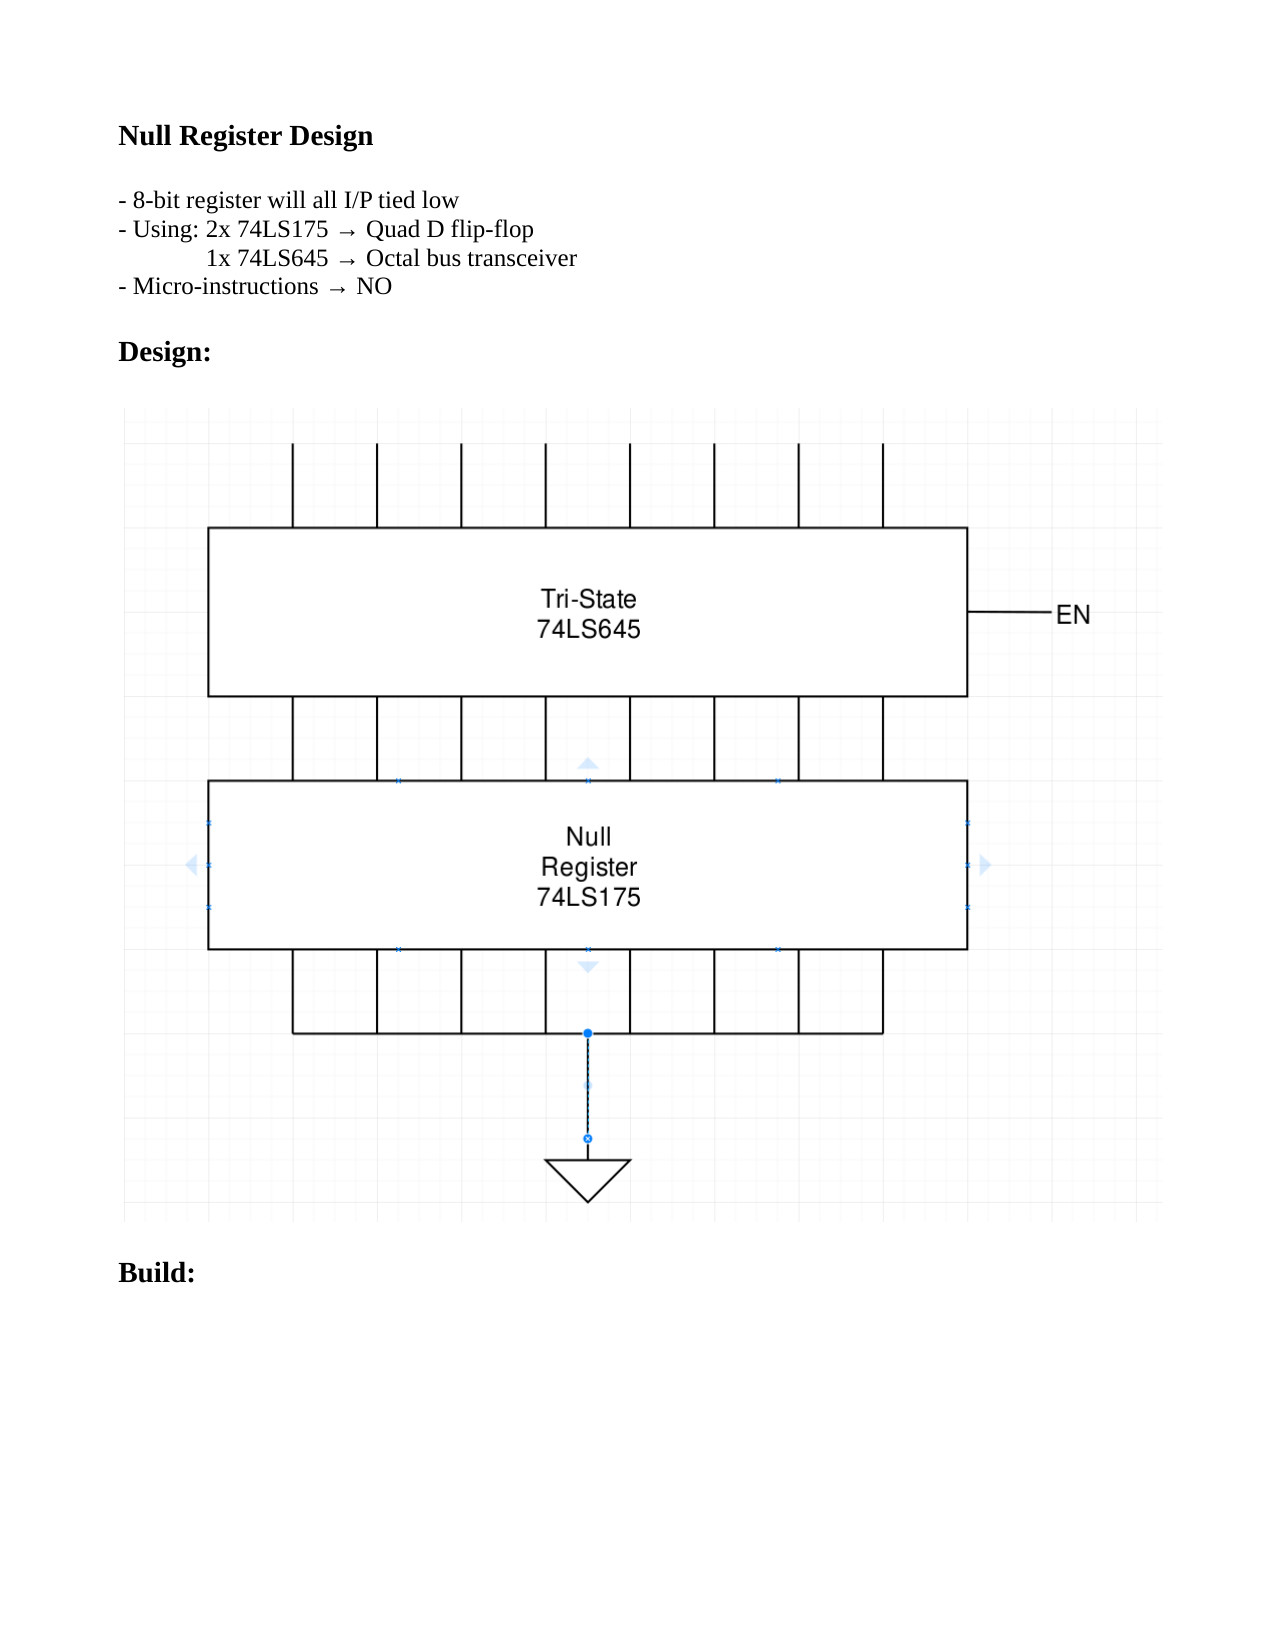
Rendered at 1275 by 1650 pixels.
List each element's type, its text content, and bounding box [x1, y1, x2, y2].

text Design: [118, 334, 1157, 367]
text - 8-bit register will all I/P tied low [118, 185, 1157, 214]
text - Micro-instructions → NO [118, 271, 1157, 300]
text 1x 74LS645 → Octal bus transceiver [118, 243, 1157, 271]
text Null Register Design [118, 118, 1157, 152]
text - Using: 2x 74LS175 → Quad D flip-flop [118, 214, 1157, 243]
picture [123, 408, 1163, 1222]
text Build: [118, 1255, 1157, 1289]
